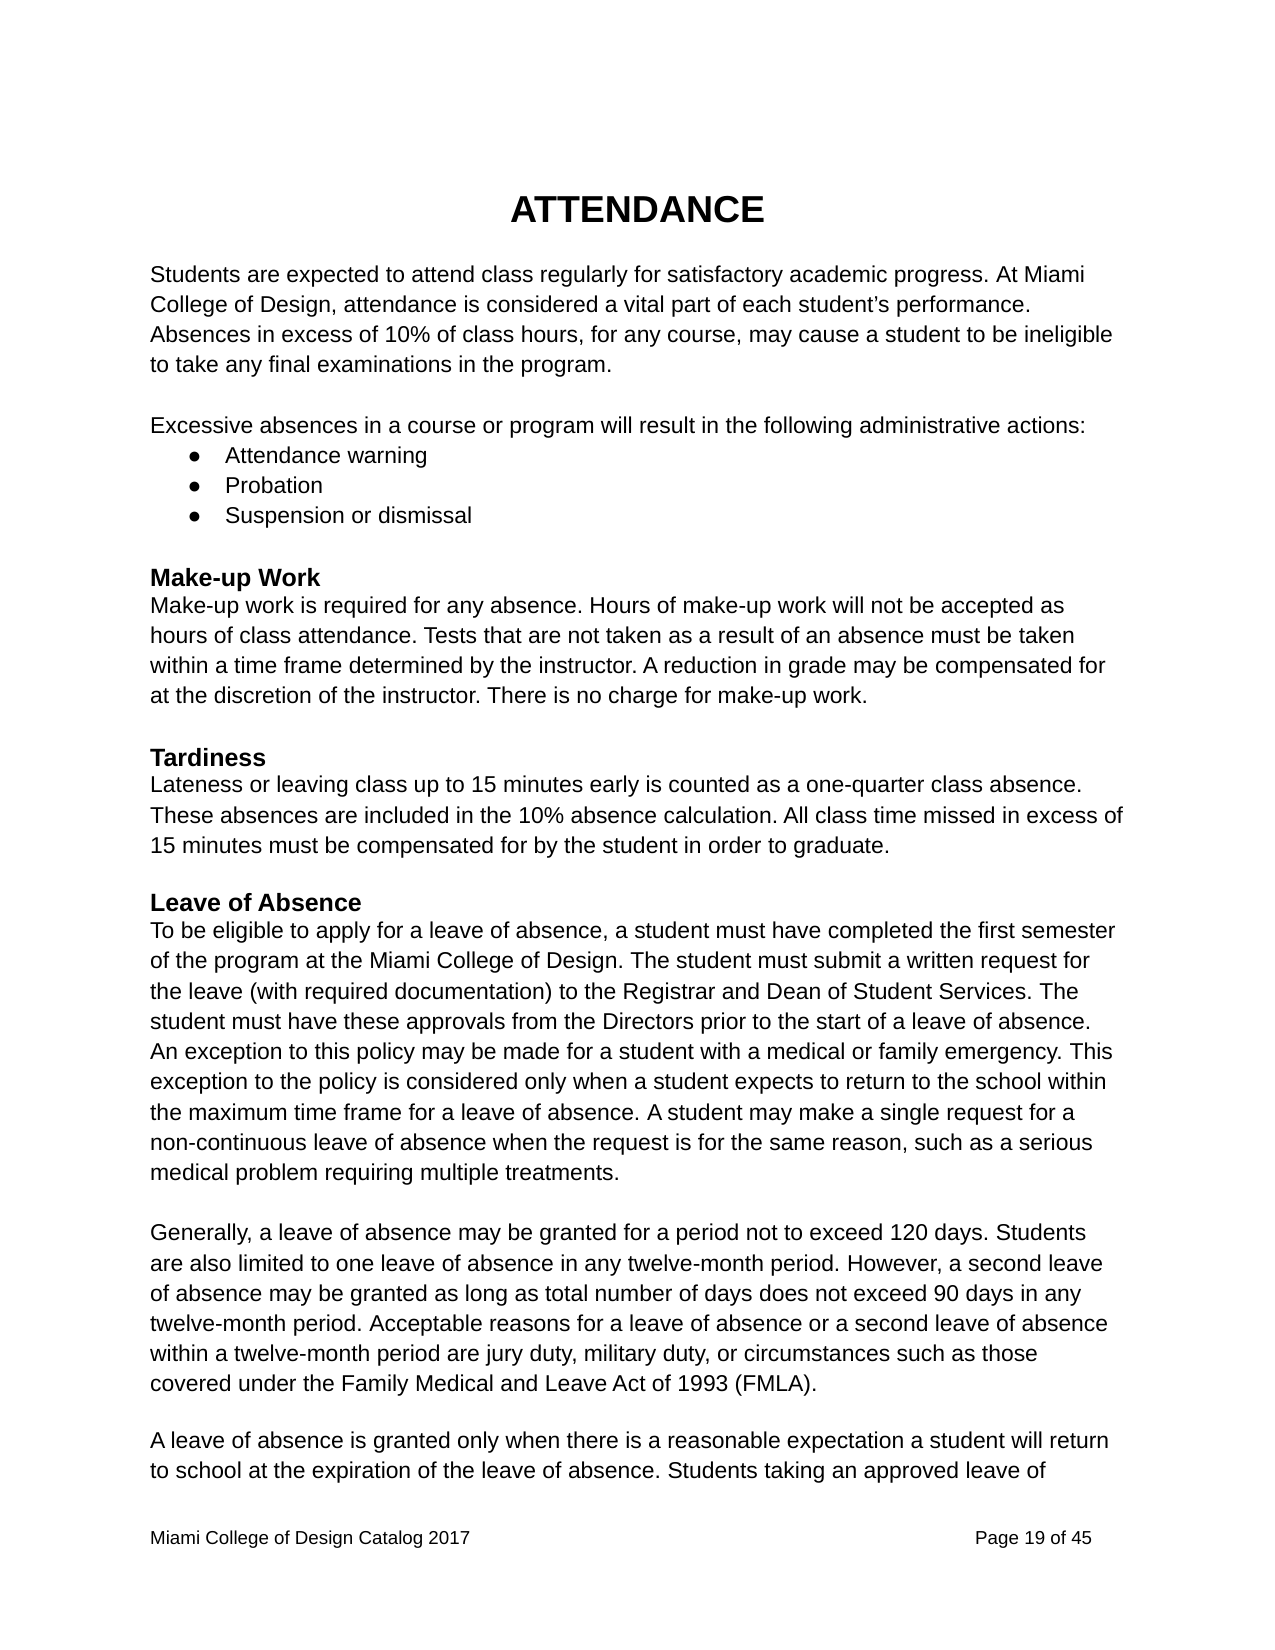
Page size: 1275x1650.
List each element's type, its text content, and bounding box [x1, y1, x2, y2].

text Make-up work is required for any absence. Hours of make-up work will not be accepted as hours of class attendance. Tests that are not taken as a result of an absence must be taken within a time frame determined by the instructor. A reduction in grade may be compensated for at the discretion of the instructor. There is no charge for make-up work. [150, 592, 1125, 709]
text A leave of absence is granted only when there is a reasonable expectation a student will return to school at the expiration of the leave of absence. Students taking an approved leave of [150, 1427, 1125, 1483]
list Attendance warning [187, 442, 1125, 468]
text Lateness or leaving class up to 15 minutes early is counted as a one-quarter class absence. These absences are included in the 10% absence calculation. All class time missed in excess of 15 minutes must be compensated for by the student in order to graduate. [150, 771, 1125, 858]
text To be eligible to apply for a leave of absence, a student must have completed the first semester of the program at the Miami College of Design. The student must submit a written request for the leave (with required documentation) to the Registrar and Dean of Student Services. The student must have these approvals from the Directors prior to the start of a leave of absence. An exception to this policy may be made for a student with a medical or family emergency. This exception to the policy is considered only when a student expects to return to the school within the maximum time frame for a leave of absence. A student may make a single request for a non-continuous leave of absence when the request is for the same reason, such as a serious medical problem requiring multiple treatments. [150, 917, 1125, 1185]
subtitle Make-up Work [94, 563, 1125, 592]
subtitle Tardiness [150, 743, 1125, 771]
text Students are expected to attend class regularly for satisfactory academic progress. At Miami College of Design, attendance is considered a vital part of each student’s performance. Absences in excess of 10% of class hours, for any course, may cause a student to be ineligible to take any final examinations in the program. [150, 261, 1125, 378]
list Suspension or dismissal [187, 502, 1125, 529]
text Generally, a leave of absence may be granted for a period not to exceed 120 days. Students are also limited to one leave of absence in any twelve-month period. However, a second leave of absence may be granted as long as total number of days does not exceed 90 days in any twelve-month period. Acceptable reasons for a leave of absence or a second leave of absence within a twelve-month period are jury duty, military duty, or circumstances such as those covered under the Family Medical and Leave Act of 1993 (FMLA). [150, 1219, 1125, 1397]
text Excessive absences in a course or program will result in the following administrative actions: [150, 412, 1125, 438]
subtitle Leave of Absence [150, 888, 1125, 917]
list Probation [187, 472, 1125, 499]
subtitle ATTENDANCE [150, 187, 1125, 231]
